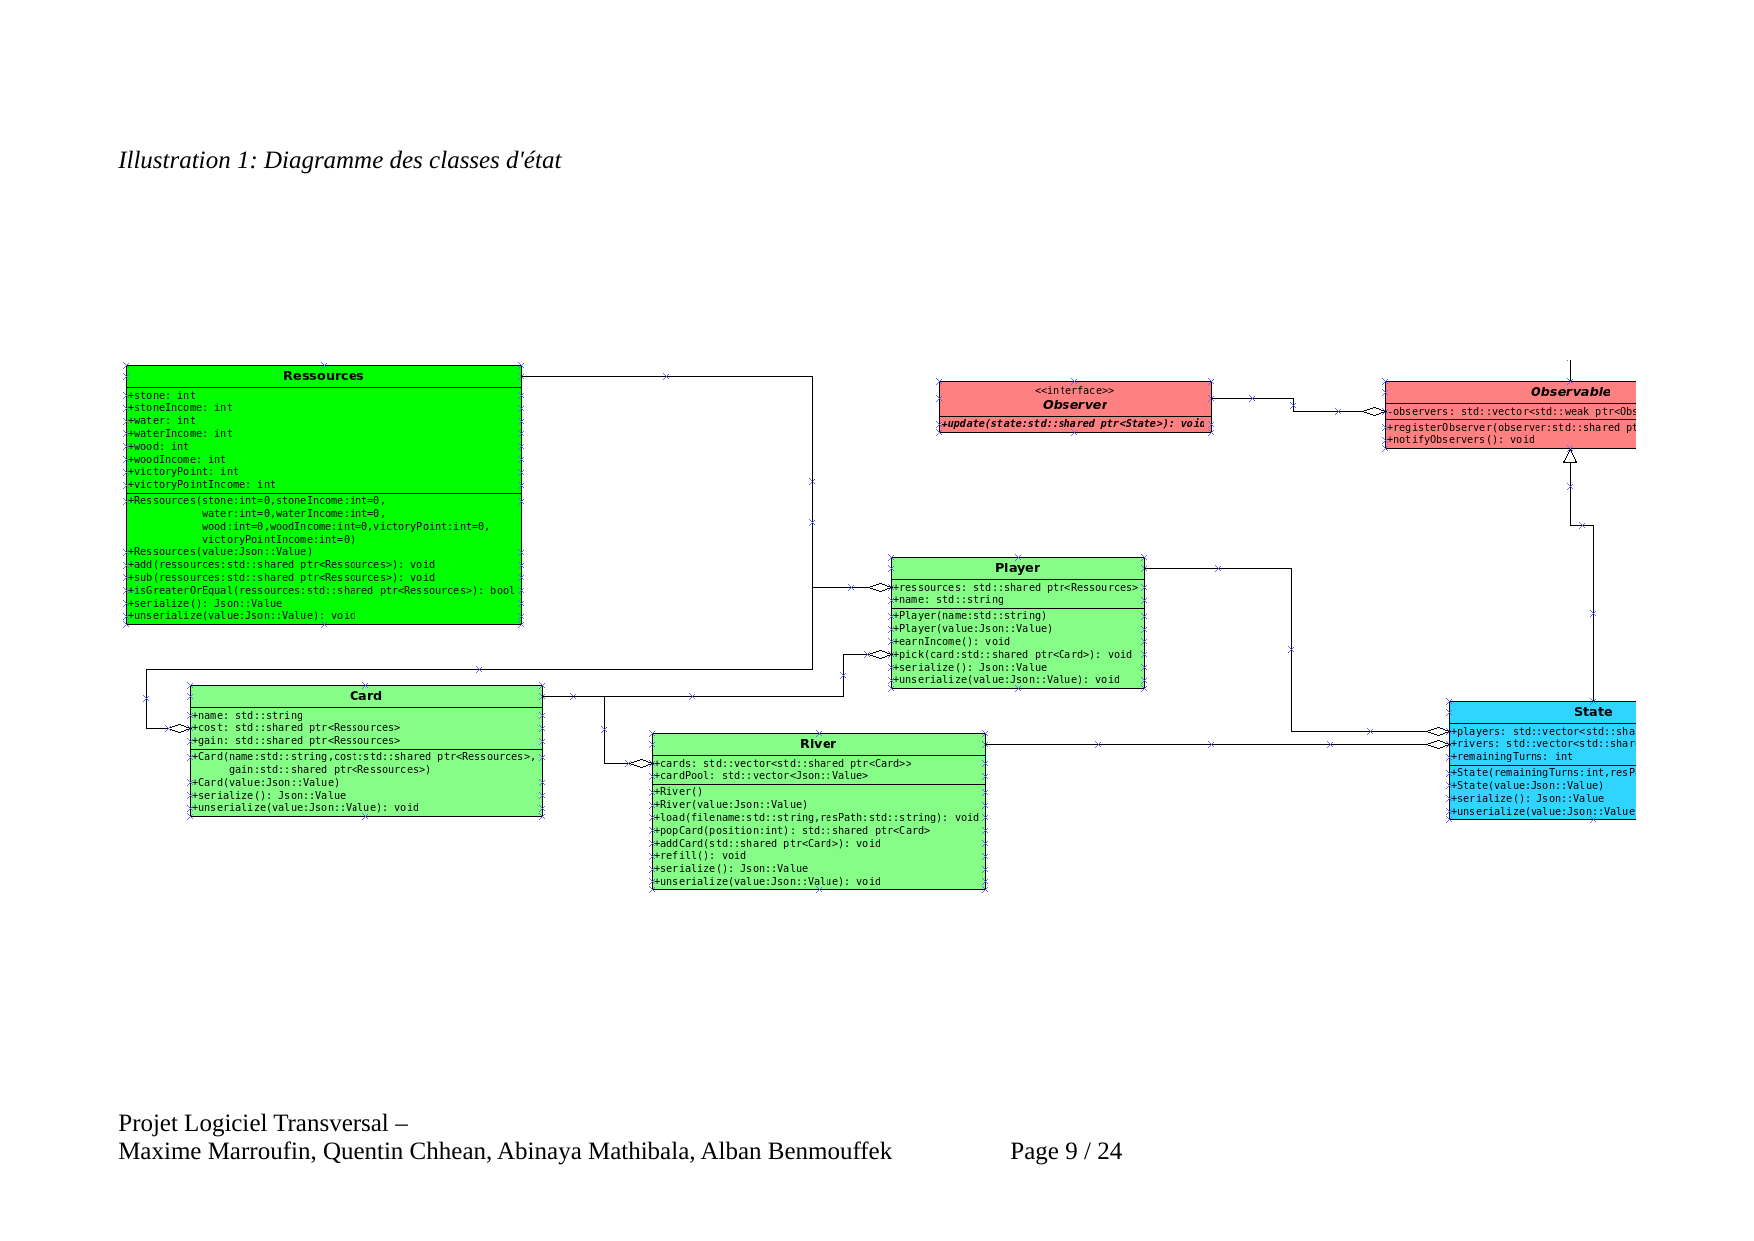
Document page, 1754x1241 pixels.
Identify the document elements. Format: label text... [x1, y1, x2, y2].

text Illustration 1: Diagramme des classes d'état [118, 145, 1636, 174]
